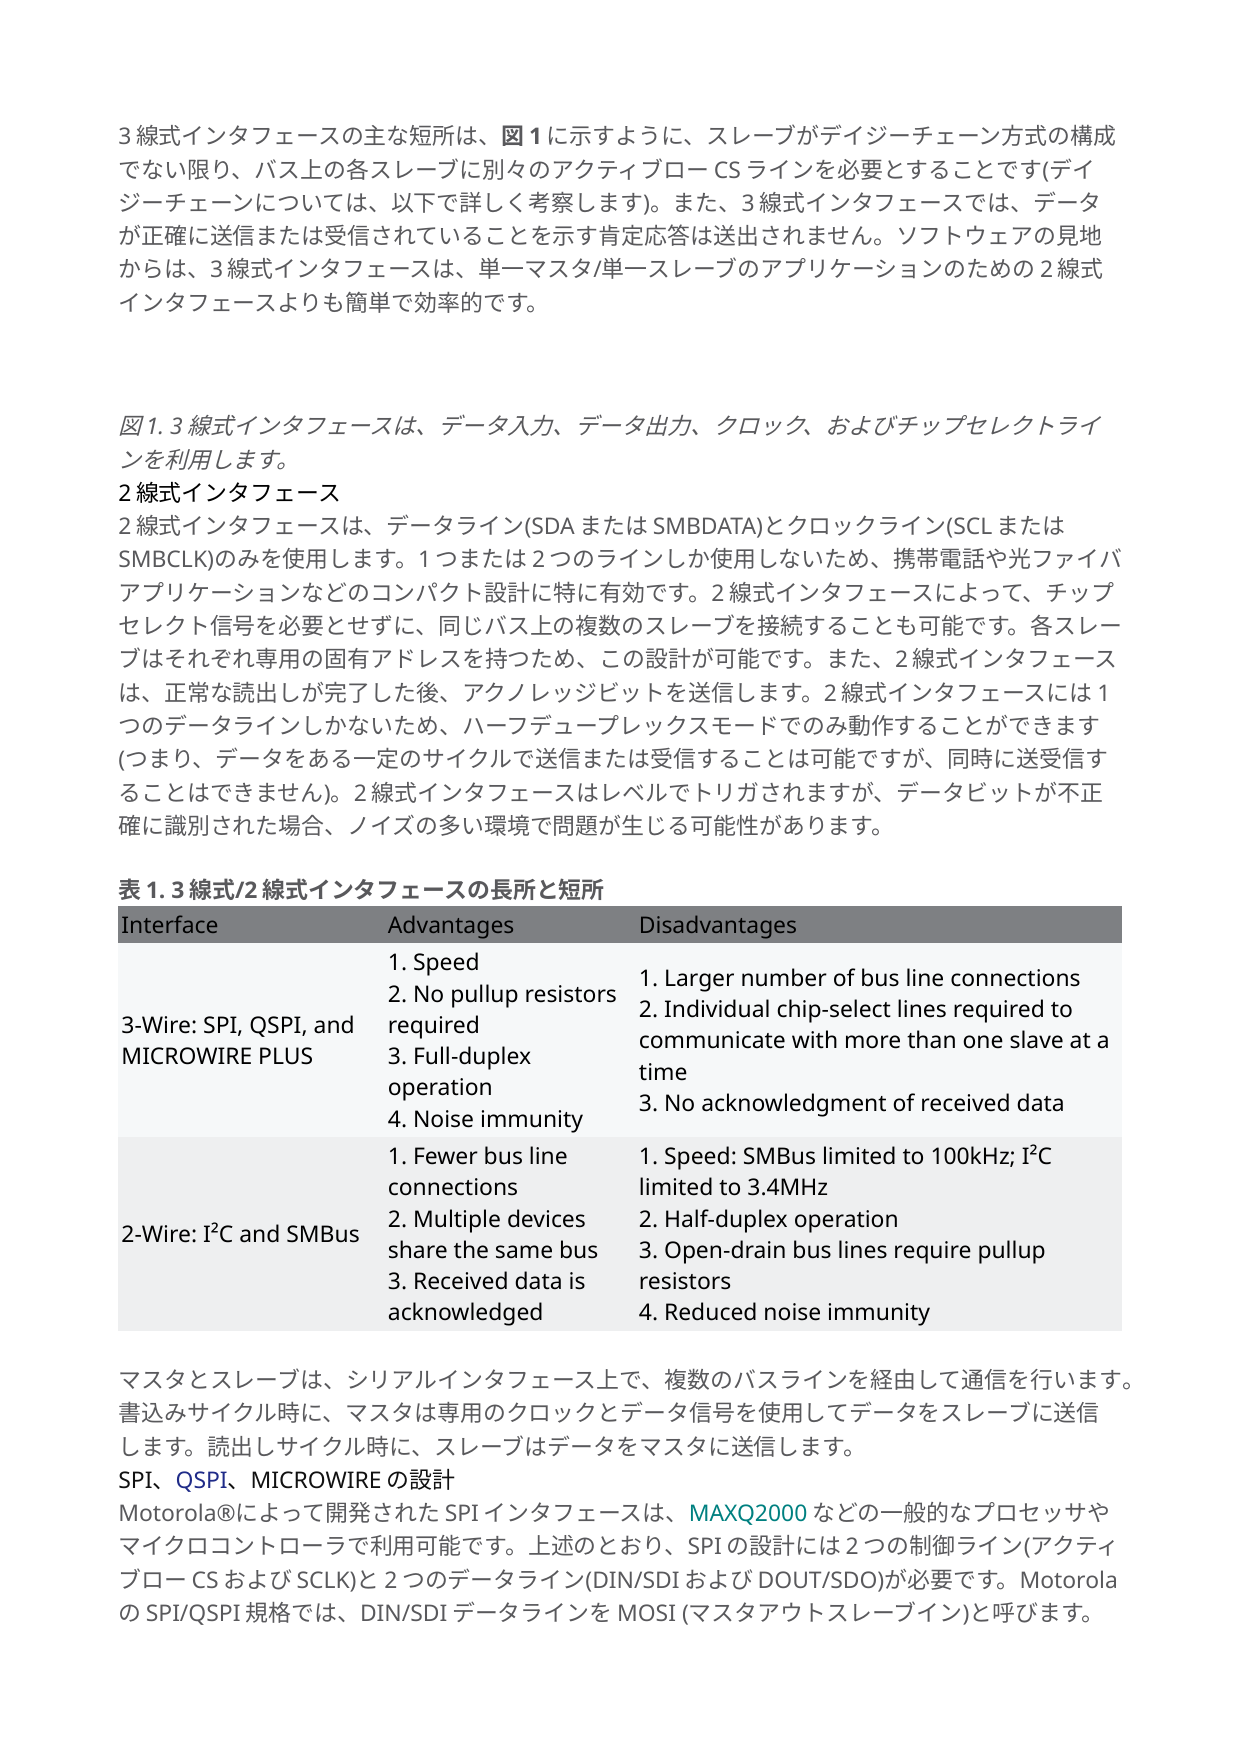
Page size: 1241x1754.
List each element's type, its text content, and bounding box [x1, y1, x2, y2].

table_header Interface [118, 906, 384, 943]
table_cell 1. Larger number of bus line connections 2. Individual chip-select lines required to communicate with more than one slave at a time 3. No acknowledgment of received data [636, 943, 1122, 1137]
table_cell 1. Speed: SMBus limited to 100kHz; I²C limited to 3.4MHz 2. Half-duplex operation 3. Open-drain bus lines require pullup resistors 4. Reduced noise immunity [636, 1137, 1122, 1331]
text 3線式インタフェースの主な短所は、図1に示すように、スレーブがデイジーチェーン方式の構成でない限り、バス上の各スレーブに別々のアクティブローCSラインを必要とすることです(デイジーチェーンについては、以下で詳しく考察します)。また、3線式インタフェースでは、データが正確に送信または受信されていることを示す肯定応答は送出されません。ソフトウェアの見地からは、3線式インタフェースは、単一マスタ/単一スレーブのアプリケーションのための2線式インタフェースよりも簡単で効率的です。 図1. 3線式インタフェースは、データ入力、データ出力、クロック、およびチップセレクトラインを利用します。 [118, 118, 1122, 475]
text 2線式インタフェース [118, 475, 1122, 508]
table_header Advantages [385, 906, 636, 943]
text SPI、QSPI、MICROWIREの設計 [118, 1462, 1122, 1495]
table_cell 1. Speed 2. No pullup resistors required 3. Full-duplex operation 4. Noise immunity [385, 943, 636, 1137]
table_cell 1. Fewer bus line connections 2. Multiple devices share the same bus 3. Received data is acknowledged [385, 1137, 636, 1331]
table_header Disadvantages [636, 906, 1122, 943]
table_cell 2-Wire: I²C and SMBus [118, 1137, 384, 1331]
text 2線式インタフェースは、データライン(SDAまたはSMBDATA)とクロックライン(SCLまたはSMBCLK)のみを使用します。1つまたは2つのラインしか使用しないため、携帯電話や光ファイバアプリケーションなどのコンパクト設計に特に有効です。2線式インタフェースによって、チップセレクト信号を必要とせずに、同じバス上の複数のスレーブを接続することも可能です。各スレーブはそれぞれ専用の固有アドレスを持つため、この設計が可能です。また、2線式インタフェースは、正常な読出しが完了した後、アクノレッジビットを送信します。2線式インタフェースには1つのデータラインしかないため、ハーフデュープレックスモードでのみ動作することができます(つまり、データをある一定のサイクルで送信または受信することは可能ですが、同時に送受信することはできません)。2線式インタフェースはレベルでトリガされますが、データビットが不正確に識別された場合、ノイズの多い環境で問題が生じる可能性があります。 表1. 3線式/2線式インタフェースの長所と短所 [118, 508, 1122, 906]
table_cell 3-Wire: SPI, QSPI, and MICROWIRE PLUS [118, 943, 384, 1137]
text Motorola®によって開発されたSPIインタフェースは、MAXQ2000などの一般的なプロセッサやマイクロコントローラで利用可能です。上述のとおり、SPIの設計には2つの制御ライン(アクティブローCSおよびSCLK)と2つのデータライン(DIN/SDIおよびDOUT/SDO)が必要です。MotorolaのSPI/QSPI規格では、DIN/SDIデータラインをMOSI (マスタアウトスレーブイン)と呼びます。 [118, 1495, 1122, 1628]
text マスタとスレーブは、シリアルインタフェース上で、複数のバスラインを経由して通信を行います。書込みサイクル時に、マスタは専用のクロックとデータ信号を使用してデータをスレーブに送信します。読出しサイクル時に、スレーブはデータをマスタに送信します。 [118, 1331, 1122, 1462]
